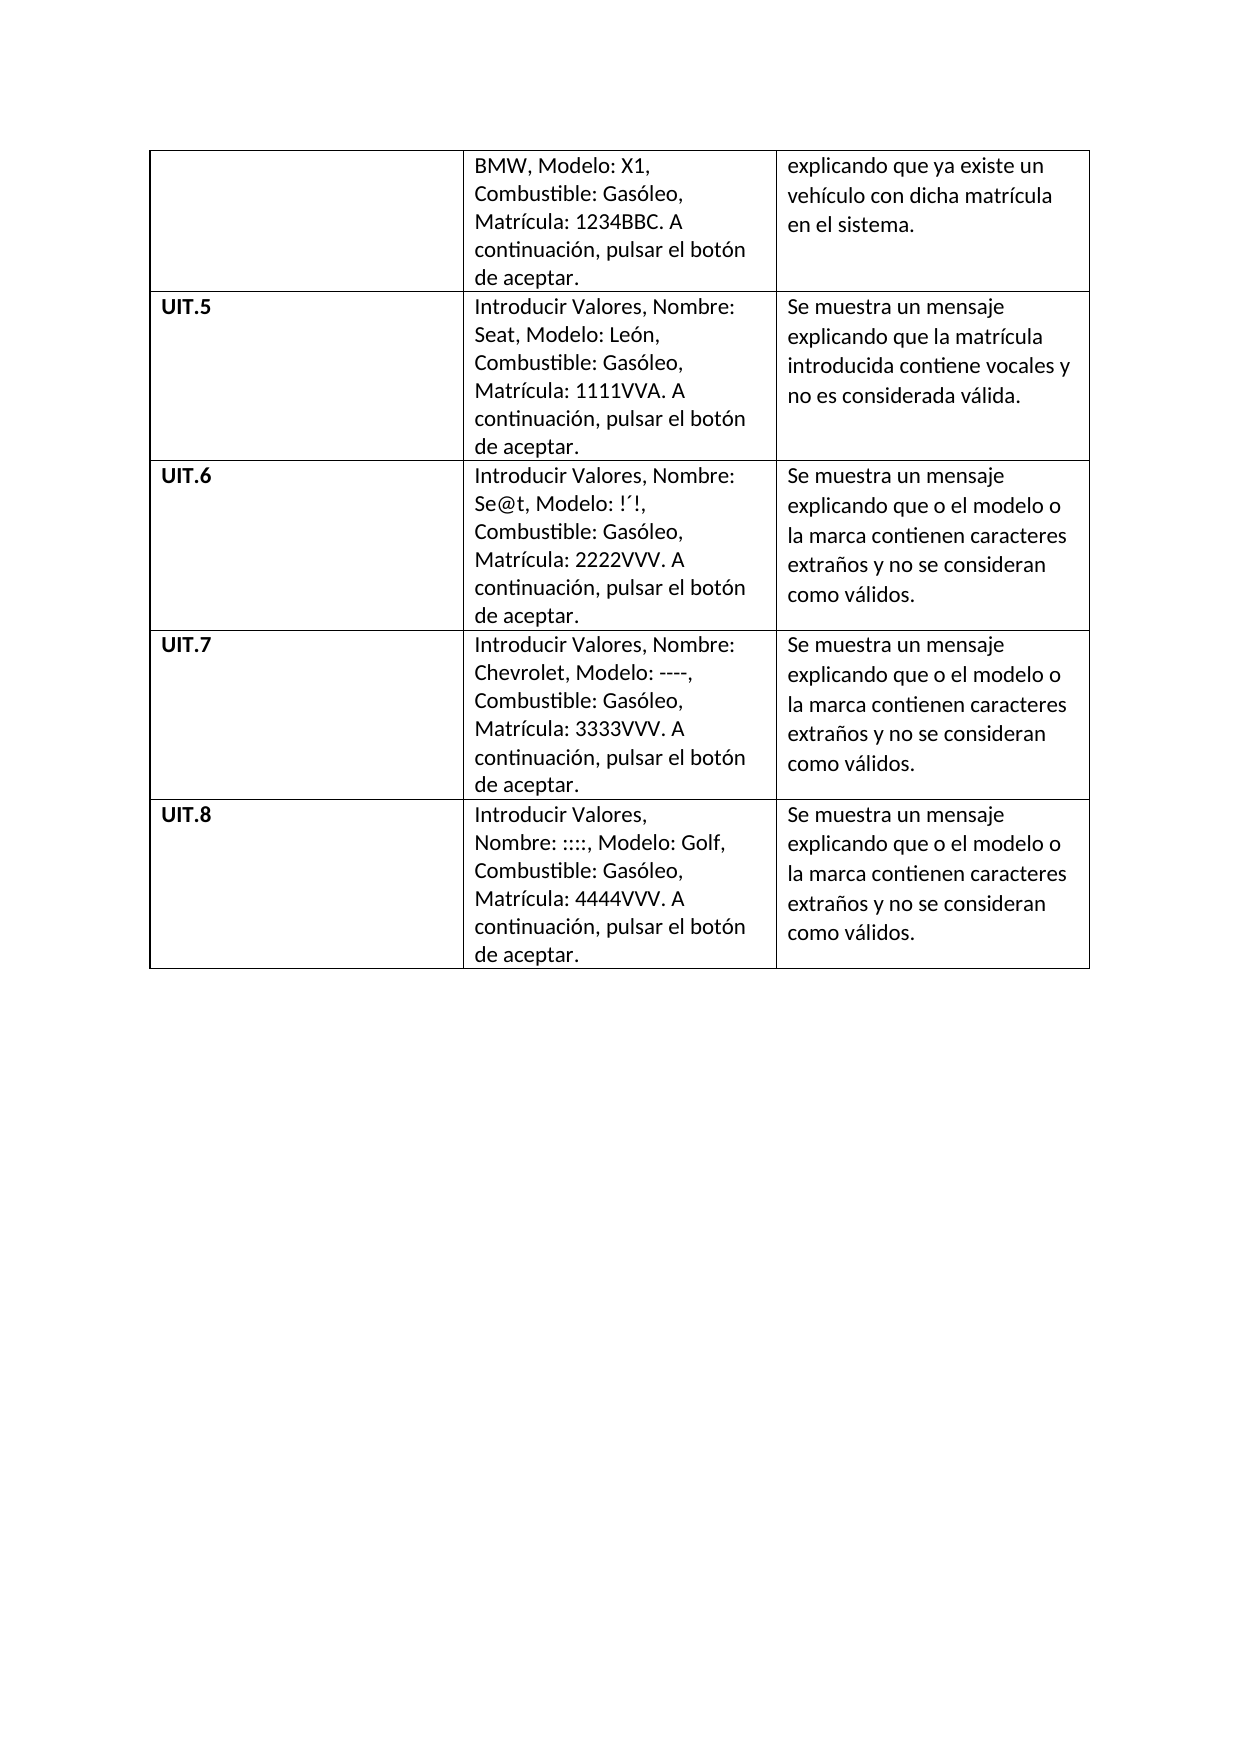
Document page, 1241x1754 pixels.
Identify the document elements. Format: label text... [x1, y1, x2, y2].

table_cell explicando que ya existe un vehículo con dicha matrícula en el sistema. [777, 151, 1089, 291]
table_cell UIT.7 [151, 631, 463, 799]
table_cell Se muestra un mensaje explicando que o el modelo o la marca contienen caracteres extraños y no se consideran como válidos. [777, 800, 1089, 968]
table_cell [151, 151, 463, 291]
table_cell Introducir Valores, Nombre: Seat, Modelo: León, Combustible: Gasóleo, Matrícula: 1111VVA. A continuación, pulsar el botón de aceptar. [464, 292, 776, 460]
table_cell UIT.6 [151, 461, 463, 629]
table_cell Introducir Valores, Nombre: Chevrolet, Modelo: ----, Combustible: Gasóleo, Matrícula: 3333VVV. A continuación, pulsar el botón de aceptar. [464, 631, 776, 799]
table_cell Se muestra un mensaje explicando que o el modelo o la marca contienen caracteres extraños y no se consideran como válidos. [777, 461, 1089, 629]
table_cell Se muestra un mensaje explicando que la matrícula introducida contiene vocales y no es considerada válida. [777, 292, 1089, 460]
table_cell Introducir Valores, Nombre: Se@t, Modelo: !´!, Combustible: Gasóleo, Matrícula: 2222VVV. A continuación, pulsar el botón de aceptar. [464, 461, 776, 629]
table_cell BMW, Modelo: X1, Combustible: Gasóleo, Matrícula: 1234BBC. A continuación, pulsar el botón de aceptar. [464, 151, 776, 291]
table_cell Introducir Valores, Nombre: ::::, Modelo: Golf, Combustible: Gasóleo, Matrícula: 4444VVV. A continuación, pulsar el botón de aceptar. [464, 800, 776, 968]
table_cell UIT.5 [151, 292, 463, 460]
table_cell Se muestra un mensaje explicando que o el modelo o la marca contienen caracteres extraños y no se consideran como válidos. [777, 631, 1089, 799]
table_cell UIT.8 [151, 800, 463, 968]
